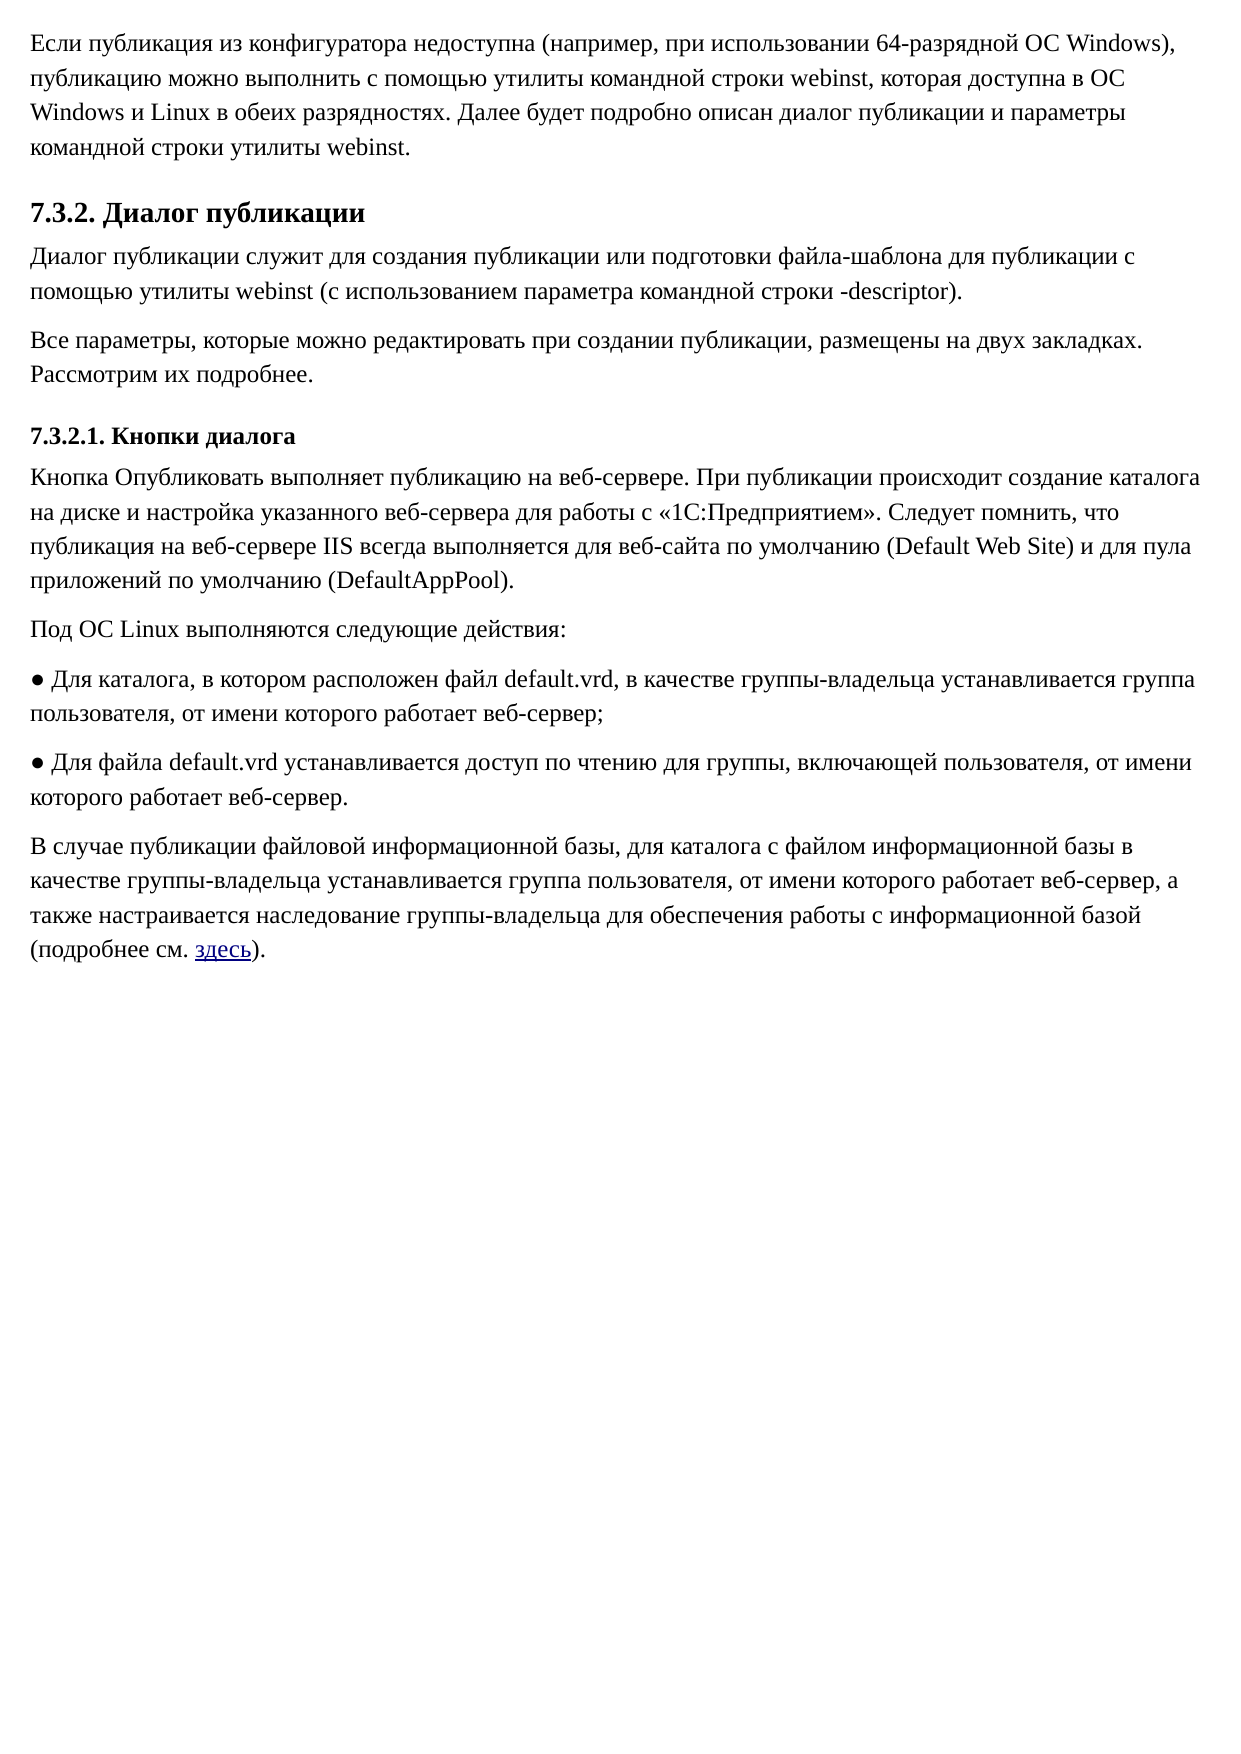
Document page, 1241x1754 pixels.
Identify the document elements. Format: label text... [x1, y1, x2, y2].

subtitle 7.3.2. Диалог публикации [30, 195, 1211, 229]
text Если публикация из конфигуратора недоступна (например, при использовании 64-разрядной ОС Windows), публикацию можно выполнить с помощью утилиты командной строки webinst, которая доступна в ОС Windows и Linux в обеих разрядностях. Далее будет подробно описан диалог публикации и параметры командной строки утилиты webinst. [30, 28, 1211, 160]
text ● Для каталога, в котором расположен файл default.vrd, в качестве группы-владельца устанавливается группа пользователя, от имени которого работает веб-сервер; [30, 664, 1211, 727]
subtitle 7.3.2.1. Кнопки диалога [30, 421, 1211, 449]
text В случае публикации файловой информационной базы, для каталога с файлом информационной базы в качестве группы-владельца устанавливается группа пользователя, от имени которого работает веб-сервер, а также настраивается наследование группы-владельца для обеспечения работы с информационной базой (подробнее см. здесь). [30, 831, 1211, 963]
text Кнопка Опубликовать выполняет публикацию на веб-сервере. При публикации происходит создание каталога на диске и настройка указанного веб-сервера для работы с «1С:Предприятием». Следует помнить, что публикация на веб-сервере IIS всегда выполняется для веб-сайта по умолчанию (Default Web Site) и для пула приложений по умолчанию (DefaultAppPool). [30, 462, 1211, 594]
text ● Для файла default.vrd устанавливается доступ по чтению для группы, включающей пользователя, от имени которого работает веб-сервер. [30, 747, 1211, 810]
text Диалог публикации служит для создания публикации или подготовки файла-шаблона для публикации с помощью утилиты webinst (с использованием параметра командной строки -descriptor). [30, 241, 1211, 304]
text Под ОС Linux выполняются следующие действия: [30, 614, 1211, 643]
text Все параметры, которые можно редактировать при создании публикации, размещены на двух закладках. Рассмотрим их подробнее. [30, 325, 1211, 388]
